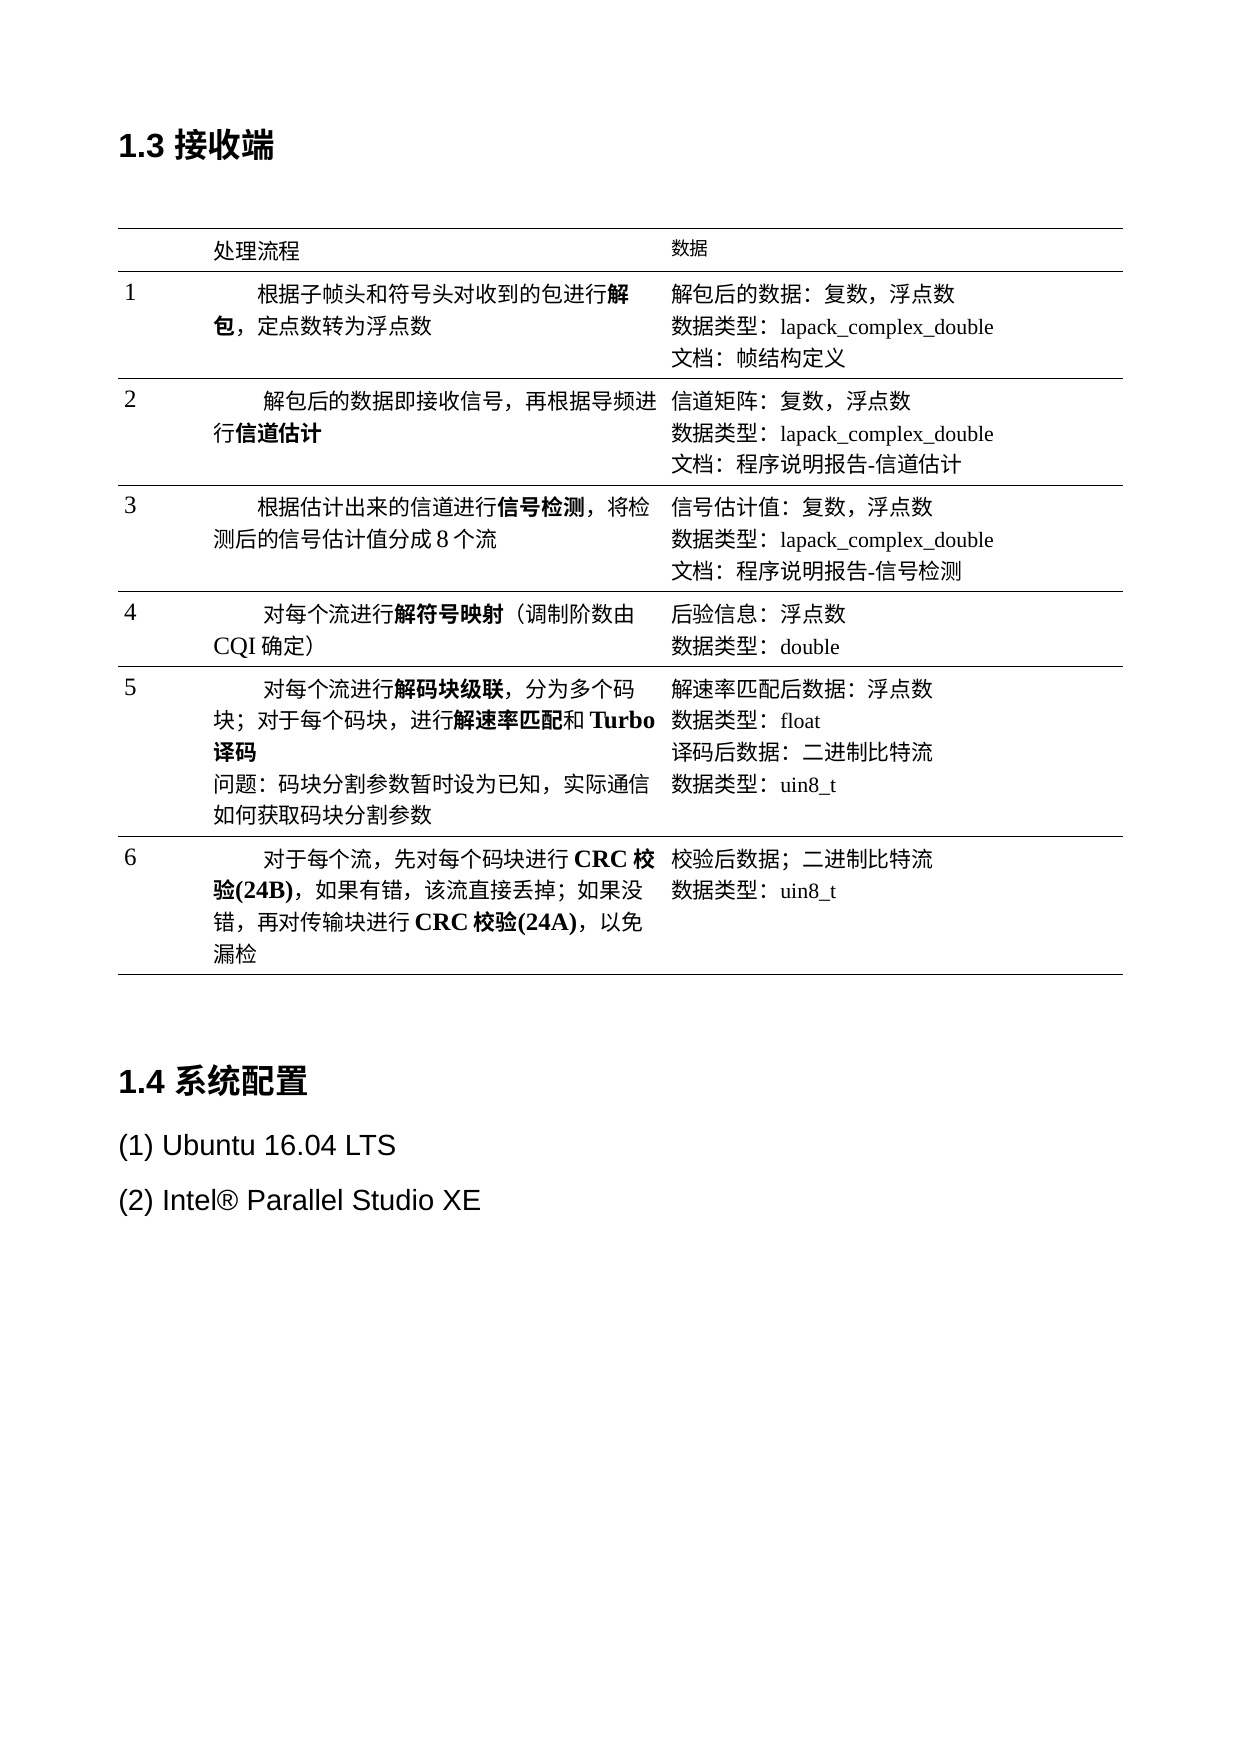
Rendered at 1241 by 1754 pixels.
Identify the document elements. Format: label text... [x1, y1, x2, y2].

table_cell 对每个流进行解符号映射（调制阶数由CQI确定） [208, 592, 665, 666]
table_cell 5 [118, 667, 207, 836]
table_cell 4 [118, 592, 207, 666]
table_cell 6 [118, 837, 207, 974]
table_cell 解包后的数据：复数，浮点数 数据类型：lapack_complex_double 文档：帧结构定义 [665, 272, 1123, 378]
table_cell 2 [118, 379, 207, 484]
table_cell 对每个流进行解码块级联，分为多个码块；对于每个码块，进行解速率匹配和Turbo译码 问题：码块分割参数暂时设为已知，实际通信如何获取码块分割参数 [208, 667, 665, 836]
table_cell 根据子帧头和符号头对收到的包进行解包，定点数转为浮点数 [208, 272, 665, 378]
table_header 数据 [665, 229, 1123, 271]
subtitle 1.3 接收端 [118, 118, 1122, 167]
table_cell 后验信息：浮点数 数据类型：double [665, 592, 1123, 666]
table_cell 根据估计出来的信道进行信号检测，将检测后的信号估计值分成8个流 [208, 486, 665, 591]
table_header 处理流程 [208, 229, 665, 271]
table_cell 信号估计值：复数，浮点数 数据类型：lapack_complex_double 文档：程序说明报告-信号检测 [665, 486, 1123, 591]
subtitle (2) Intel® Parallel Studio XE [118, 1182, 1122, 1216]
table_cell 校验后数据；二进制比特流 数据类型：uin8_t [665, 837, 1123, 974]
table_cell 3 [118, 486, 207, 591]
subtitle (1) Ubuntu 16.04 LTS [118, 1128, 1122, 1162]
table_header [118, 229, 207, 271]
table_cell 信道矩阵：复数，浮点数 数据类型：lapack_complex_double 文档：程序说明报告-信道估计 [665, 379, 1123, 484]
table_cell 对于每个流，先对每个码块进行CRC校验(24B)，如果有错，该流直接丢掉；如果没错，再对传输块进行CRC校验(24A)，以免漏检 [208, 837, 665, 974]
table_cell 1 [118, 272, 207, 378]
subtitle 1.4 系统配置 [118, 1054, 1122, 1103]
table_cell 解包后的数据即接收信号，再根据导频进行信道估计 [208, 379, 665, 484]
table_cell 解速率匹配后数据：浮点数 数据类型：float 译码后数据：二进制比特流 数据类型：uin8_t [665, 667, 1123, 836]
